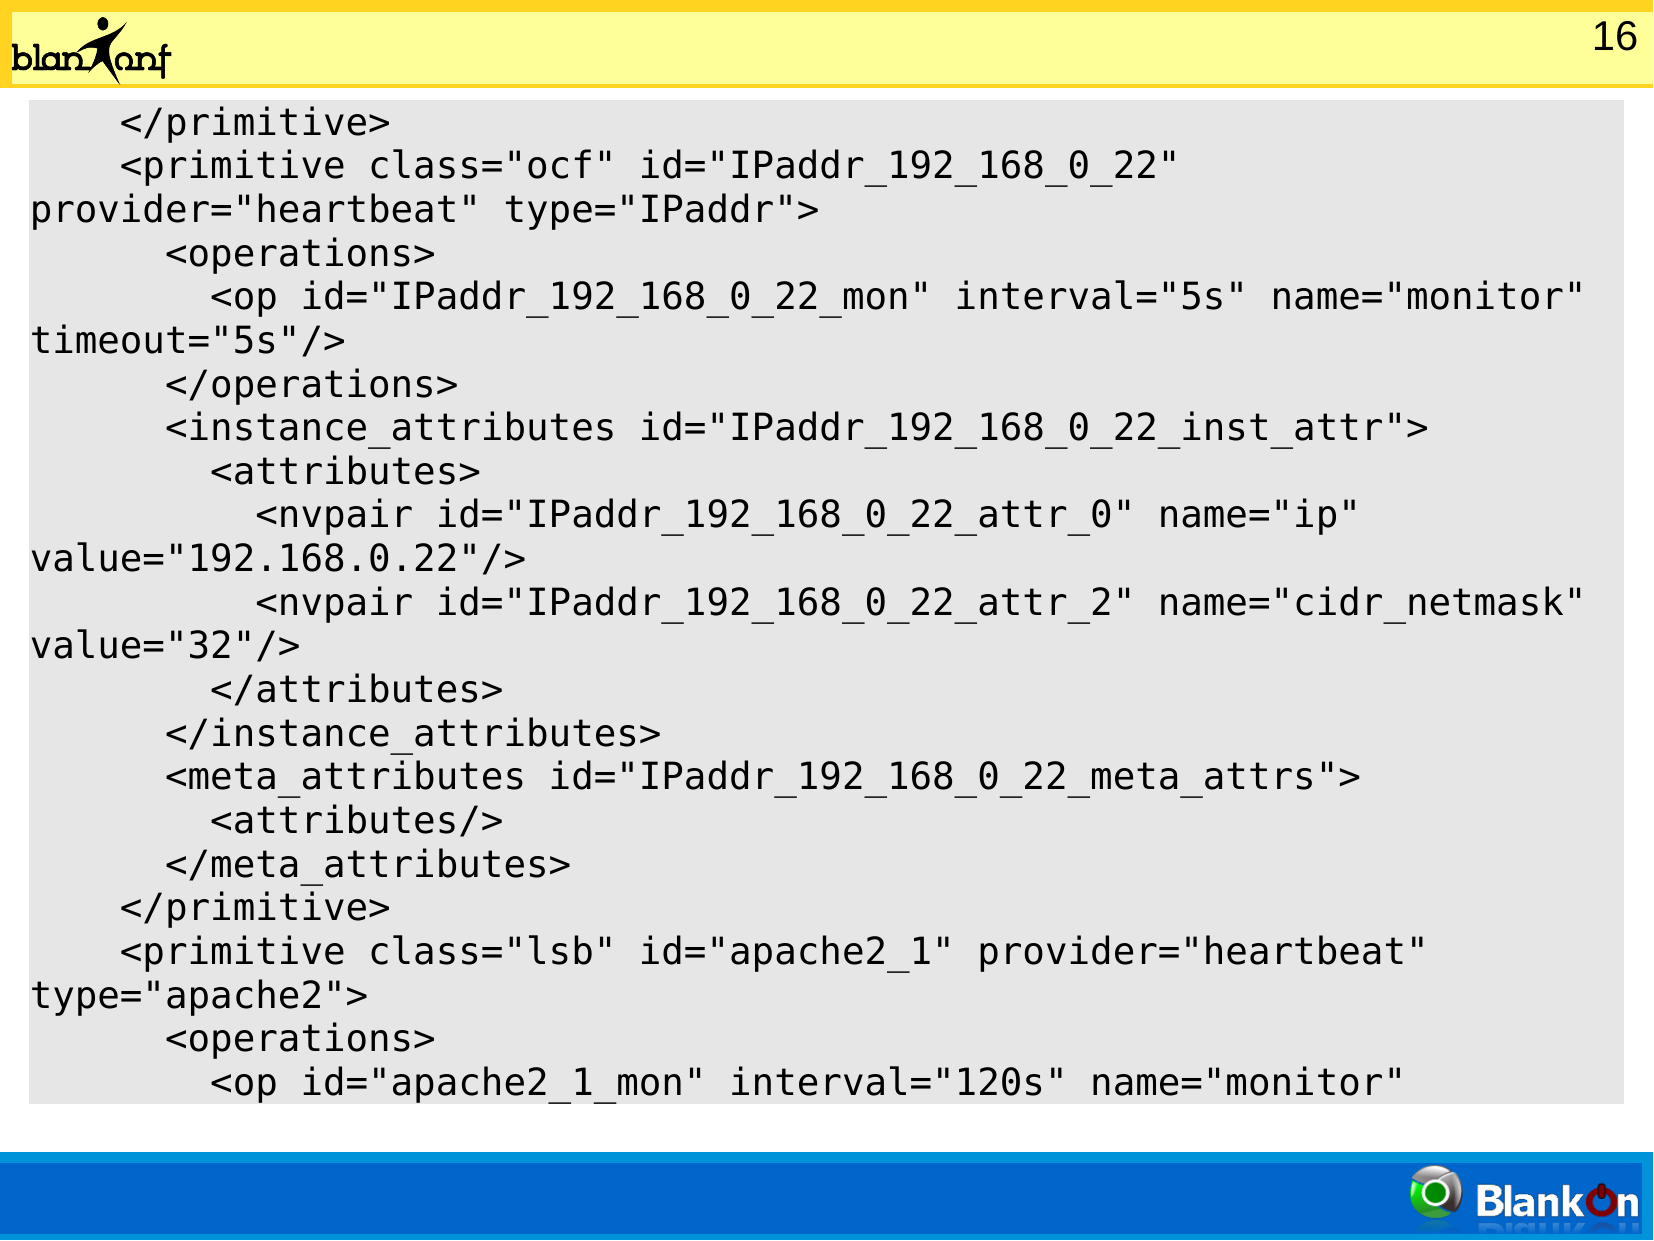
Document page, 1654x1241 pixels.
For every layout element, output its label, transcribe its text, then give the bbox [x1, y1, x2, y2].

text <operations> [29, 231, 1624, 275]
text <nvpair id="IPaddr_192_168_0_22_attr_2" name="cidr_netmask" value="32"/> [29, 580, 1624, 668]
text </operations> [29, 362, 1624, 406]
text <op id="IPaddr_192_168_0_22_mon" interval="5s" name="monitor" timeout="5s"/> [29, 275, 1624, 362]
text <nvpair id="IPaddr_192_168_0_22_attr_0" name="ip" value="192.168.0.22"/> [29, 493, 1624, 580]
text </meta_attributes> [29, 842, 1624, 886]
picture [1405, 1164, 1641, 1233]
text <operations> [29, 1017, 1624, 1061]
text </primitive> [29, 100, 1624, 144]
text <attributes/> [29, 799, 1624, 842]
text <primitive class="ocf" id="IPaddr_192_168_0_22" provider="heartbeat" type="IPaddr"> [29, 144, 1624, 231]
picture [11, 17, 172, 85]
text <meta_attributes id="IPaddr_192_168_0_22_meta_attrs"> [29, 755, 1624, 799]
text <op id="apache2_1_mon" interval="120s" name="monitor" [29, 1061, 1624, 1104]
text </attributes> [29, 668, 1624, 711]
text </primitive> [29, 886, 1624, 929]
text <attributes> [29, 449, 1624, 493]
text <instance_attributes id="IPaddr_192_168_0_22_inst_attr"> [29, 406, 1624, 449]
text </instance_attributes> [29, 711, 1624, 755]
text <primitive class="lsb" id="apache2_1" provider="heartbeat" type="apache2"> [29, 929, 1624, 1017]
